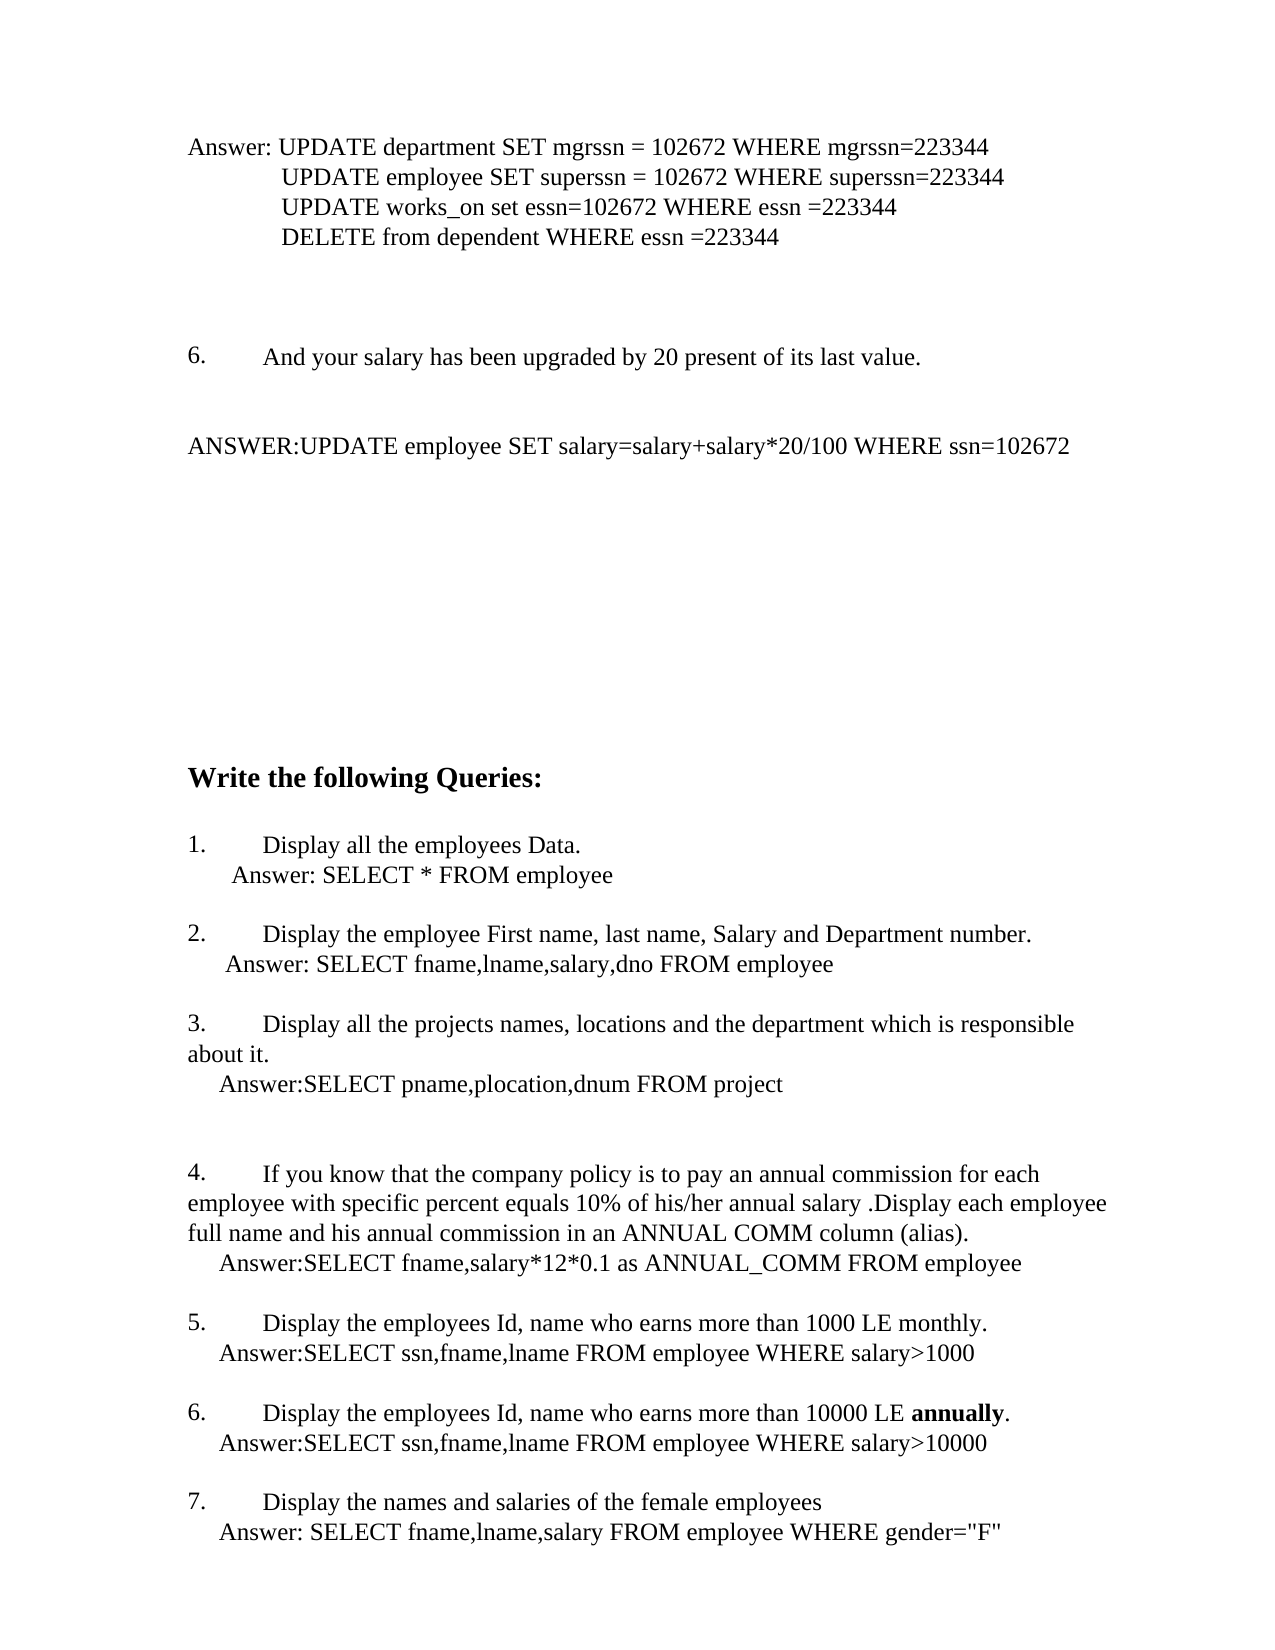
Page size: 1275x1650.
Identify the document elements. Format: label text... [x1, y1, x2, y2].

list Display the employees Id, name who earns more than 1000 LE monthly. [187, 1307, 1125, 1337]
list Display the employee First name, last name, Salary and Department number. [187, 918, 1125, 948]
text Answer:SELECT fname,salary*12*0.1 as ANNUAL_COMM FROM employee [187, 1247, 1125, 1277]
subtitle UPDATE employee SET superssn = 102672 WHERE superssn=223344 [187, 161, 1125, 191]
subtitle Write the following Queries: [187, 759, 1125, 794]
list Display the employees Id, name who earns more than 10000 LE annually. [187, 1397, 1125, 1427]
list Answer:SELECT ssn,fname,lname FROM employee WHERE salary>1000 [187, 1337, 1125, 1367]
list Display all the projects names, locations and the department which is responsible about it. [187, 1008, 1125, 1068]
list Answer: SELECT fname,lname,salary FROM employee WHERE gender="F" [187, 1516, 1125, 1546]
subtitle DELETE from dependent WHERE essn =223344 [187, 221, 1125, 251]
list Display all the employees Data. [187, 829, 1125, 858]
subtitle ANSWER:UPDATE employee SET salary=salary+salary*20/100 WHERE ssn=102672 [187, 430, 1125, 460]
list And your salary has been upgraded by 20 present of its last value. [187, 341, 1125, 370]
list Answer: SELECT fname,lname,salary,dno FROM employee [187, 948, 1125, 978]
subtitle Answer: UPDATE department SET mgrssn = 102672 WHERE mgrssn=223344 [187, 131, 1125, 161]
subtitle UPDATE works_on set essn=102672 WHERE essn =223344 [187, 191, 1125, 221]
list Answer: SELECT * FROM employee [187, 858, 1125, 888]
list Answer:SELECT ssn,fname,lname FROM employee WHERE salary>10000 [187, 1427, 1125, 1456]
list Display the names and salaries of the female employees [187, 1486, 1125, 1516]
list If you know that the company policy is to pay an annual commission for each employee with specific percent equals 10% of his/her annual salary .Display each employee full name and his annual commission in an ANNUAL COMM column (alias). [187, 1157, 1125, 1247]
list Answer:SELECT pname,plocation,dnum FROM project [187, 1068, 1125, 1098]
